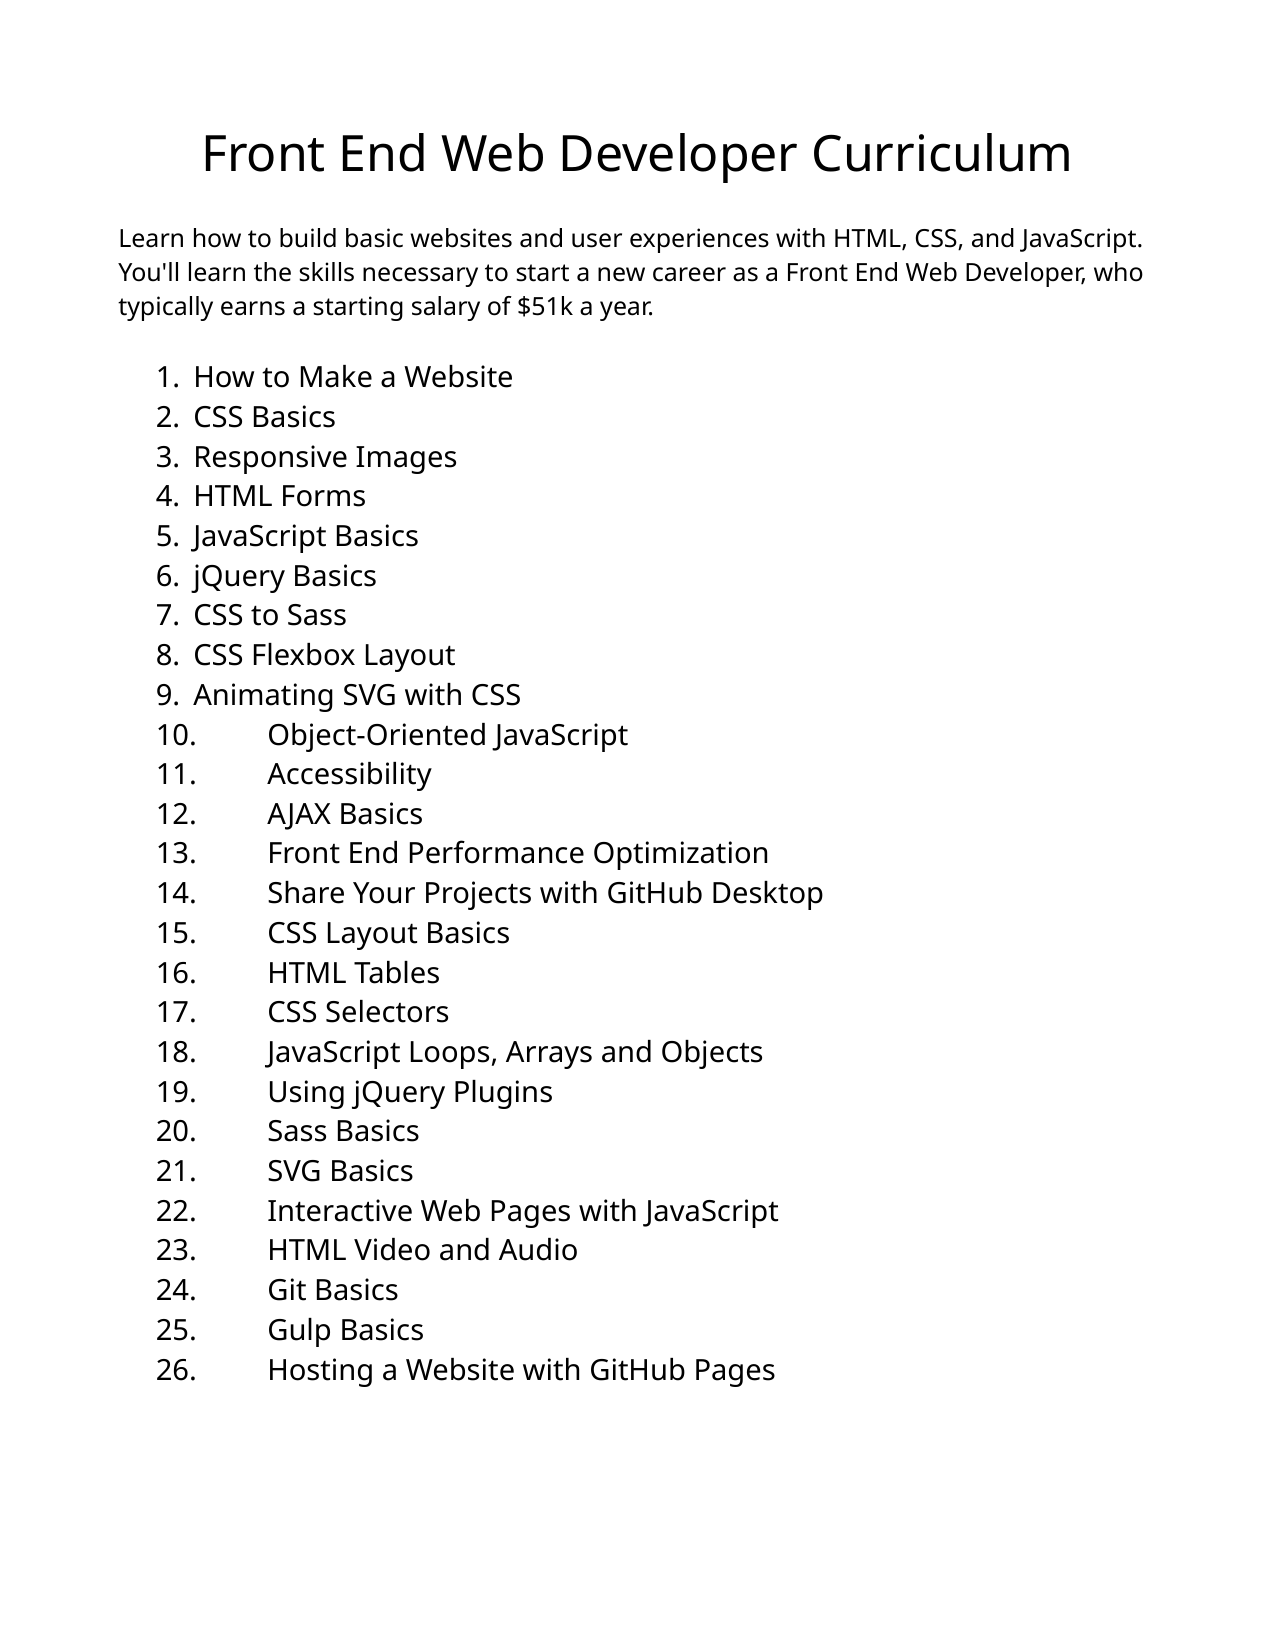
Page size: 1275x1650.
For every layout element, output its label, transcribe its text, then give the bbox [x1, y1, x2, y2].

list Animating SVG with CSS [156, 674, 1157, 714]
list Object-Oriented JavaScript [156, 714, 1157, 753]
list HTML Forms [156, 476, 1157, 515]
list How to Make a Website [156, 357, 1157, 396]
list Gulp Basics [156, 1309, 1157, 1349]
list JavaScript Loops, Arrays and Objects [156, 1031, 1157, 1071]
list HTML Video and Audio [156, 1230, 1157, 1269]
list CSS Flexbox Layout [156, 634, 1157, 674]
list Hosting a Website with GitHub Pages [156, 1349, 1157, 1388]
list JavaScript Basics [156, 515, 1157, 555]
list AJAX Basics [156, 793, 1157, 833]
list Interactive Web Pages with JavaScript [156, 1190, 1157, 1230]
list Responsive Images [156, 436, 1157, 476]
text Learn how to build basic websites and user experiences with HTML, CSS, and JavaScript. You'll learn the skills necessary to start a new career as a Front End Web Developer, who typically earns a starting salary of $51k a year. [118, 220, 1157, 322]
list CSS Basics [156, 396, 1157, 436]
text Front End Web Developer Curriculum [118, 118, 1157, 186]
list CSS to Sass [156, 595, 1157, 634]
list Share Your Projects with GitHub Desktop [156, 872, 1157, 912]
list Front End Performance Optimization [156, 833, 1157, 872]
list Sass Basics [156, 1111, 1157, 1150]
list jQuery Basics [156, 555, 1157, 595]
list Git Basics [156, 1269, 1157, 1309]
list CSS Layout Basics [156, 912, 1157, 952]
list Using jQuery Plugins [156, 1071, 1157, 1111]
list CSS Selectors [156, 992, 1157, 1031]
list HTML Tables [156, 952, 1157, 992]
list SVG Basics [156, 1150, 1157, 1190]
list Accessibility [156, 753, 1157, 793]
